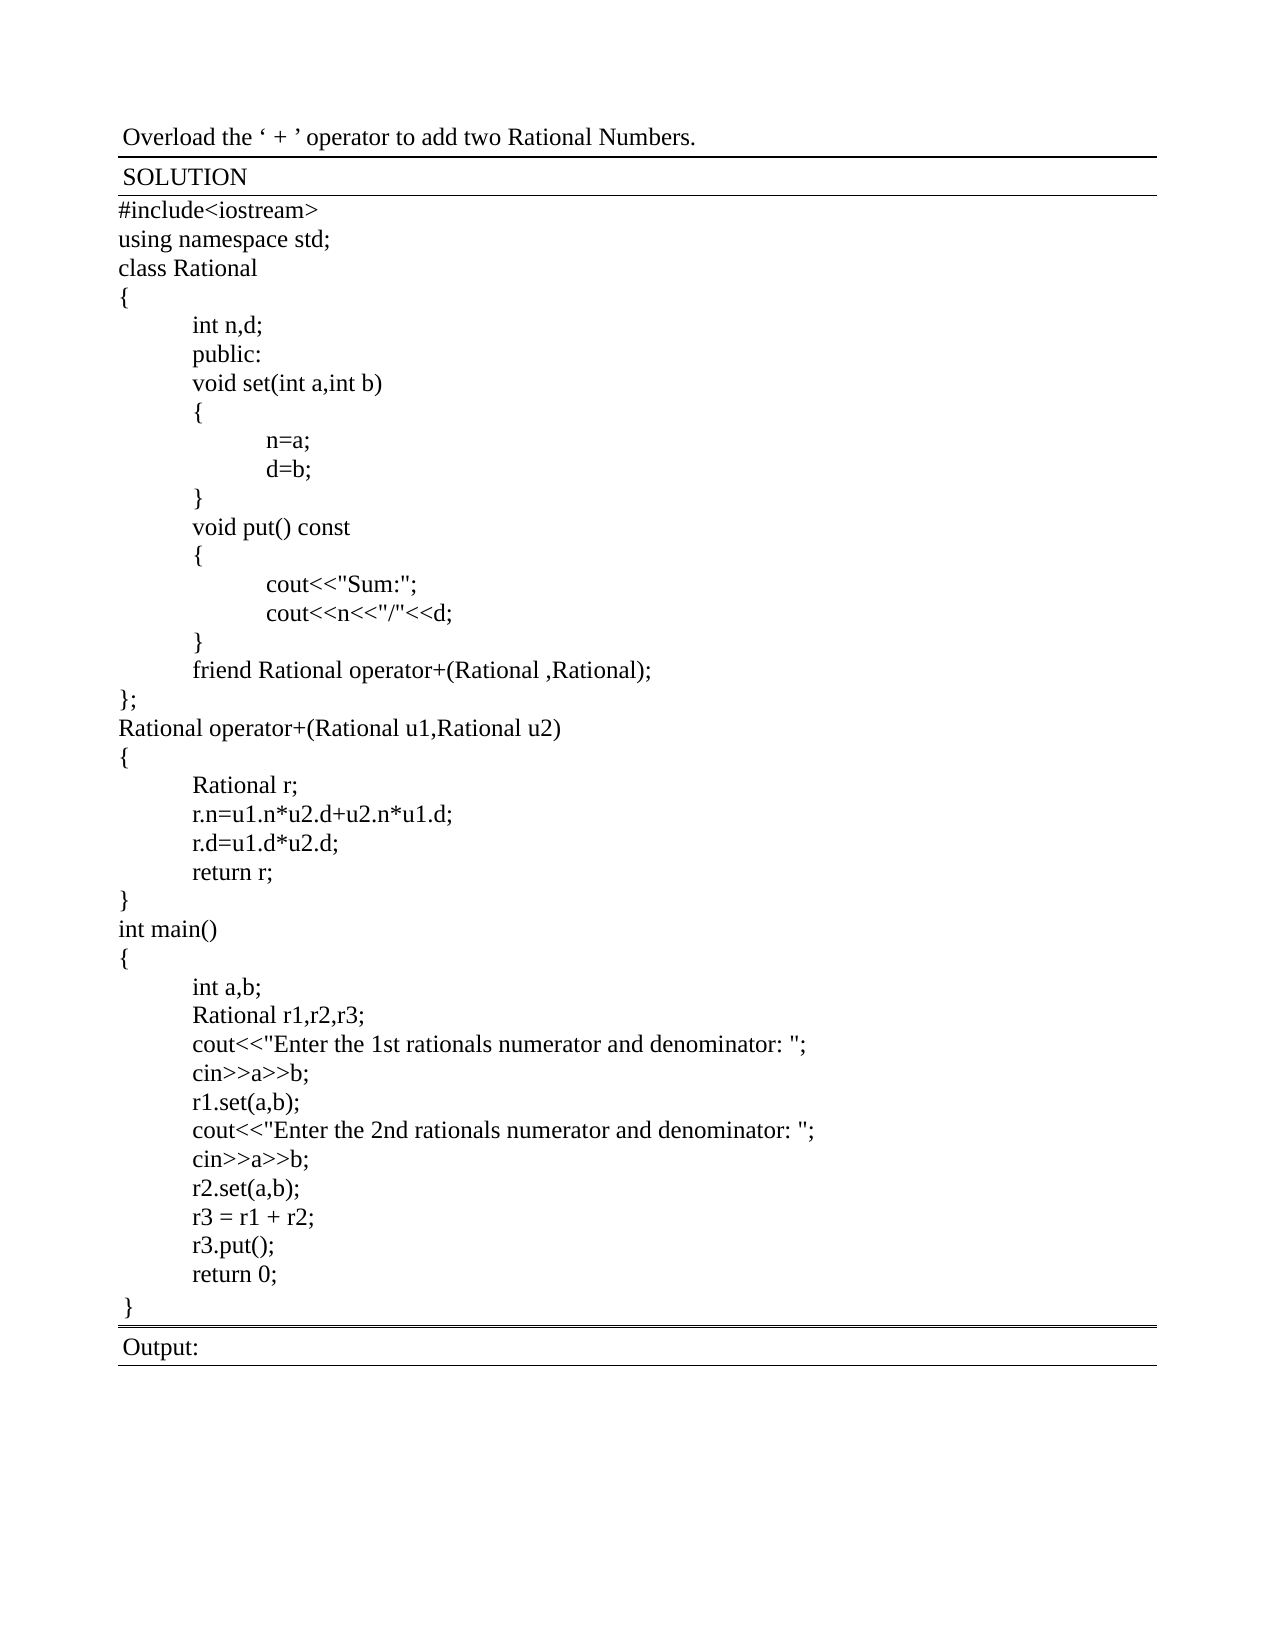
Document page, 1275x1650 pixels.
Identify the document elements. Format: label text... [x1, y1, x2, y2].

text friend Rational operator+(Rational ,Rational); [118, 655, 1157, 684]
text cin>>a>>b; [118, 1058, 1157, 1087]
text n=a; [118, 425, 1157, 454]
text int main() [118, 914, 1157, 943]
text cin>>a>>b; [118, 1144, 1157, 1173]
text #include<iostream> [118, 196, 1157, 224]
text Rational r; [118, 770, 1157, 799]
text void put() const [118, 512, 1157, 540]
text } [118, 885, 1157, 914]
text public: [118, 339, 1157, 368]
text using namespace std; [118, 224, 1157, 253]
text { [118, 742, 1157, 770]
text Output: [118, 1328, 1157, 1365]
text Rational operator+(Rational u1,Rational u2) [118, 713, 1157, 742]
text { [118, 540, 1157, 569]
text cout<<"Enter the 2nd rationals numerator and denominator: "; [118, 1115, 1157, 1144]
text return r; [118, 857, 1157, 885]
text Overload the ‘ + ’ operator to add two Rational Numbers. [118, 118, 1157, 156]
text class Rational [118, 253, 1157, 282]
text r2.set(a,b); [118, 1173, 1157, 1202]
text int a,b; [118, 972, 1157, 1000]
text { [118, 943, 1157, 972]
text return 0; [118, 1259, 1157, 1288]
text } [118, 627, 1157, 655]
text }; [118, 684, 1157, 713]
text { [118, 282, 1157, 310]
text int n,d; [118, 310, 1157, 339]
text r.d=u1.d*u2.d; [118, 828, 1157, 857]
text Rational r1,r2,r3; [118, 1000, 1157, 1029]
text d=b; [118, 454, 1157, 483]
text { [118, 397, 1157, 425]
text } [118, 483, 1157, 512]
text r.n=u1.n*u2.d+u2.n*u1.d; [118, 799, 1157, 828]
text r1.set(a,b); [118, 1087, 1157, 1115]
text cout<<n<<"/"<<d; [118, 598, 1157, 627]
text r3.put(); [118, 1230, 1157, 1259]
text cout<<"Enter the 1st rationals numerator and denominator: "; [118, 1029, 1157, 1058]
text SOLUTION [118, 158, 1157, 195]
text } [118, 1288, 1157, 1325]
text cout<<"Sum:"; [118, 569, 1157, 598]
text r3 = r1 + r2; [118, 1202, 1157, 1230]
text void set(int a,int b) [118, 368, 1157, 397]
